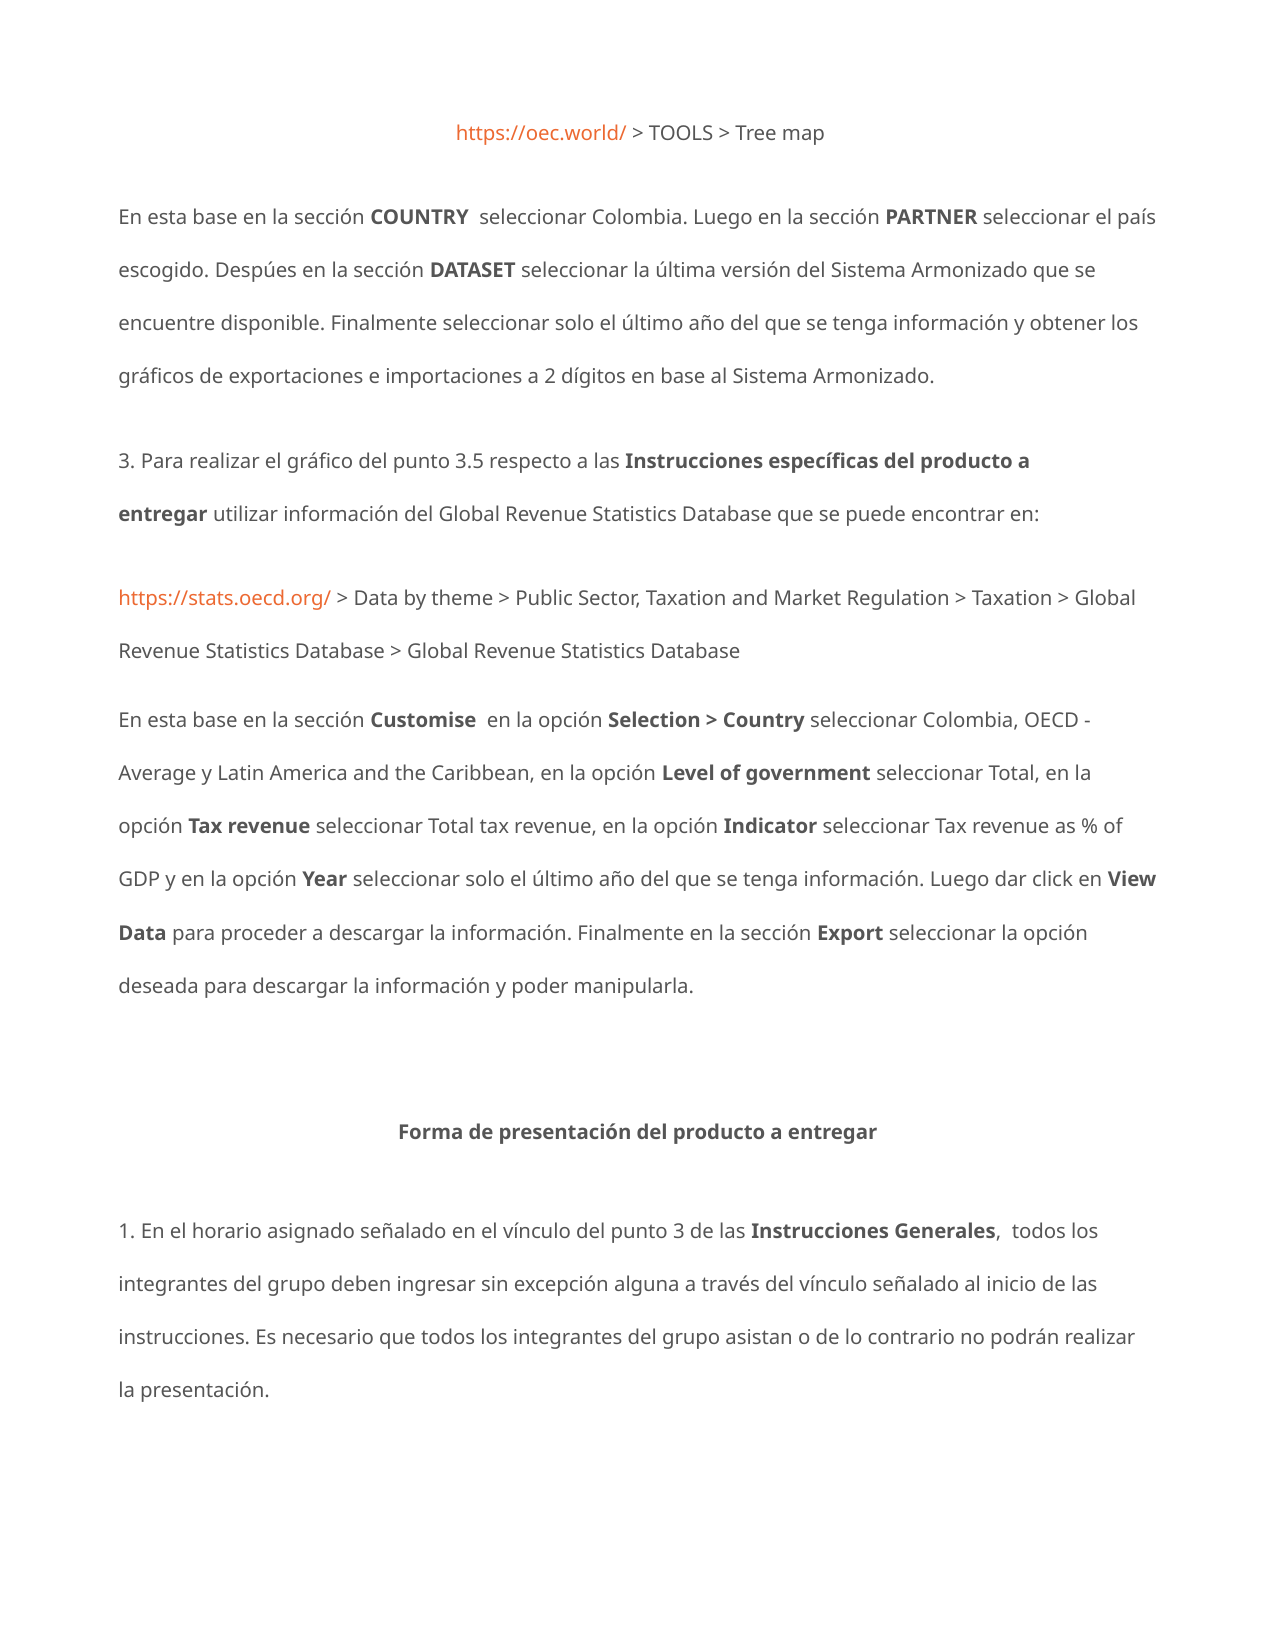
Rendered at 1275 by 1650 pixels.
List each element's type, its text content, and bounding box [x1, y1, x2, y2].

subtitle https://stats.oecd.org/ > Data by theme > Public Sector, Taxation and Market Regulation > Taxation > Global Revenue Statistics Database > Global Revenue Statistics Database [118, 584, 1157, 664]
subtitle 3. Para realizar el gráfico del punto 3.5 respecto a las Instrucciones específicas del producto a entregar utilizar información del Global Revenue Statistics Database que se puede encontrar en: [118, 446, 1157, 527]
subtitle En esta base en la sección Customise en la opción Selection > Country seleccionar Colombia, OECD - Average y Latin America and the Caribbean, en la opción Level of government seleccionar Total, en la opción Tax revenue seleccionar Total tax revenue, en la opción Indicator seleccionar Tax revenue as % of GDP y en la opción Year seleccionar solo el último año del que se tenga información. Luego dar click en View Data para proceder a descargar la información. Finalmente en la sección Export seleccionar la opción deseada para descargar la información y poder manipularla. [118, 706, 1157, 999]
subtitle https://oec.world/ > TOOLS > Tree map [118, 118, 1157, 146]
subtitle Forma de presentación del producto a entregar [118, 1117, 1157, 1145]
subtitle En esta base en la sección COUNTRY seleccionar Colombia. Luego en la sección PARTNER seleccionar el país escogido. Despúes en la sección DATASET seleccionar la última versión del Sistema Armonizado que se encuentre disponible. Finalmente seleccionar solo el último año del que se tenga información y obtener los gráficos de exportaciones e importaciones a 2 dígitos en base al Sistema Armonizado. [118, 202, 1157, 389]
subtitle 1. En el horario asignado señalado en el vínculo del punto 3 de las Instrucciones Generales, todos los integrantes del grupo deben ingresar sin excepción alguna a través del vínculo señalado al inicio de las instrucciones. Es necesario que todos los integrantes del grupo asistan o de lo contrario no podrán realizar la presentación. [118, 1217, 1157, 1404]
